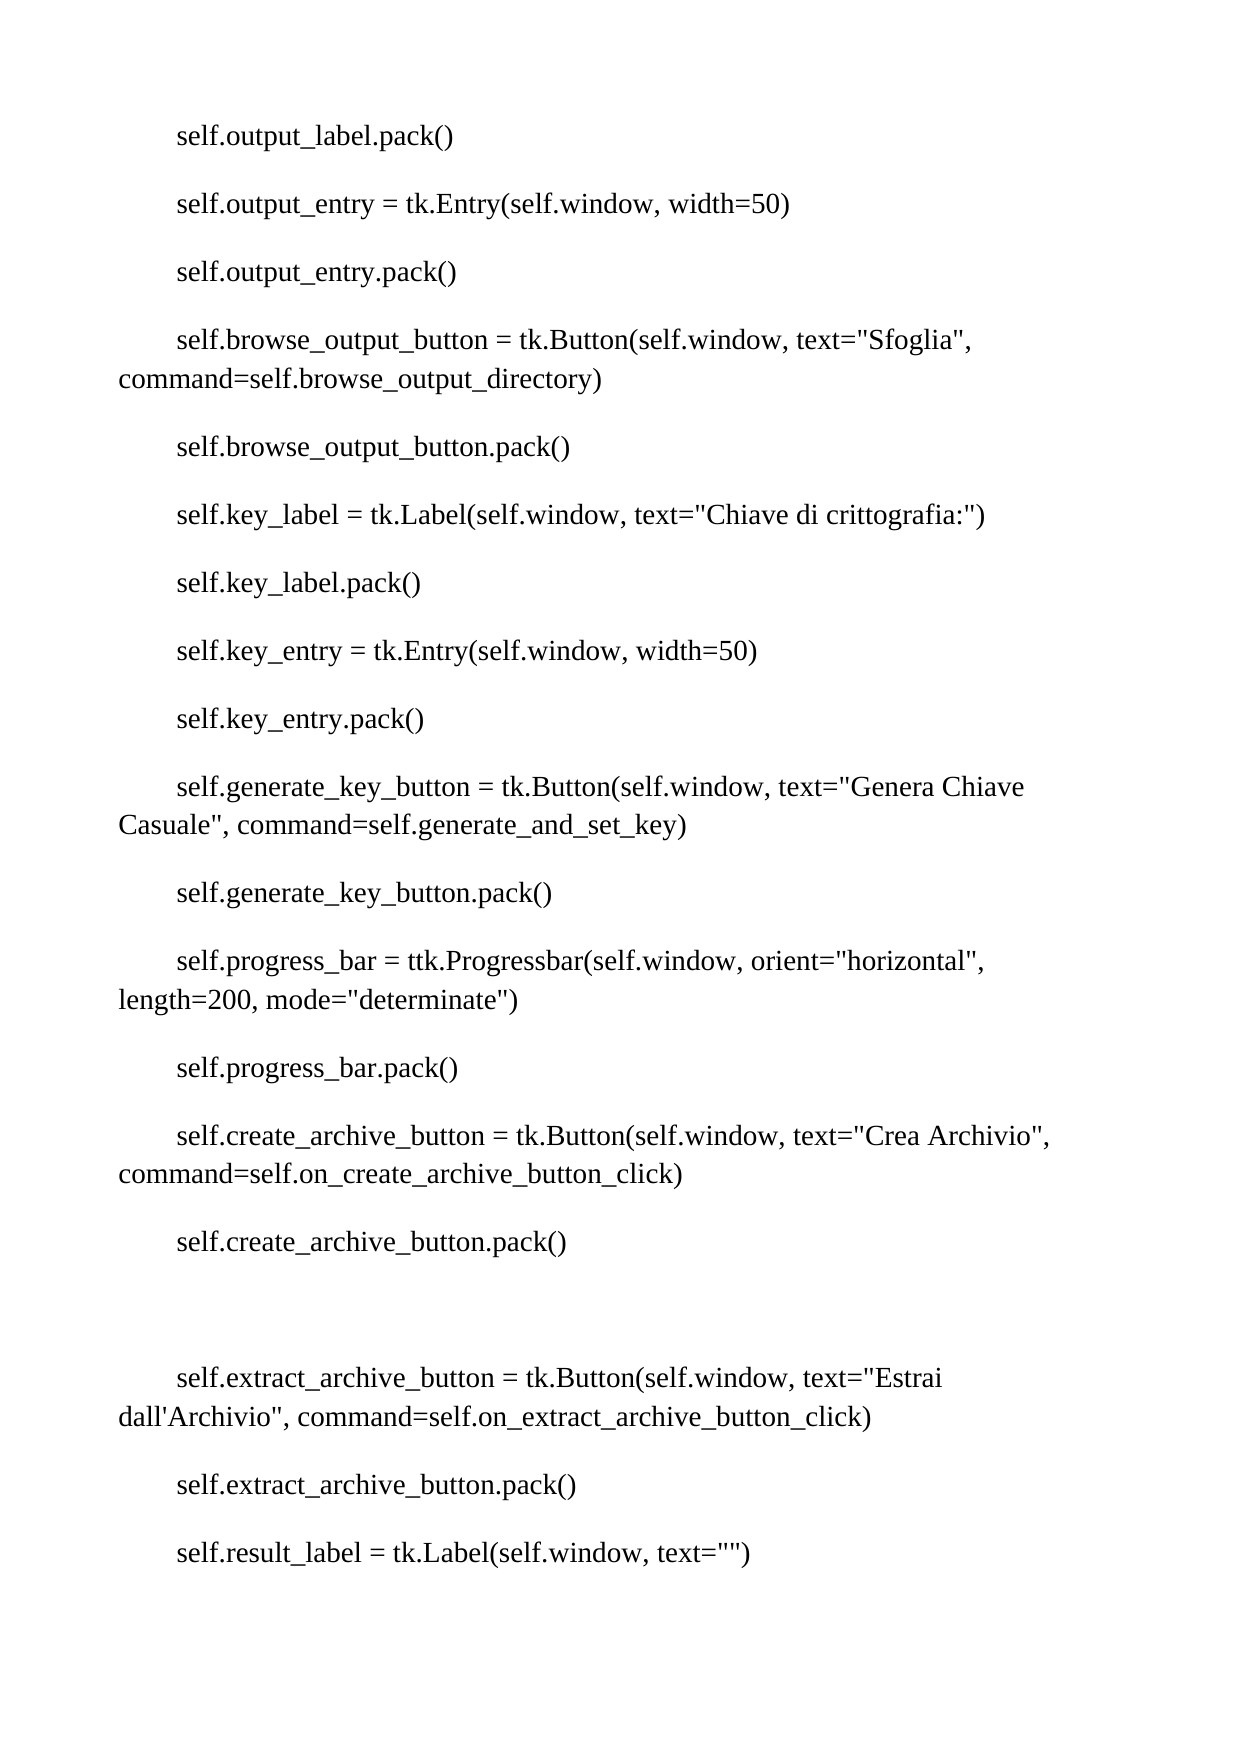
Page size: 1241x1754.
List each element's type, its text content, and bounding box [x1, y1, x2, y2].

text self.key_entry = tk.Entry(self.window, width=50) [118, 633, 1122, 666]
text self.generate_key_button = tk.Button(self.window, text="Genera Chiave Casuale", command=self.generate_and_set_key) [118, 769, 1122, 841]
text self.browse_output_button.pack() [118, 429, 1122, 462]
text self.progress_bar.pack() [118, 1050, 1122, 1083]
text self.create_archive_button.pack() [118, 1224, 1122, 1258]
text self.key_label.pack() [118, 565, 1122, 598]
text self.output_label.pack() [118, 118, 1122, 152]
text self.generate_key_button.pack() [118, 875, 1122, 909]
text self.create_archive_button = tk.Button(self.window, text="Crea Archivio", command=self.on_create_archive_button_click) [118, 1118, 1122, 1190]
text self.output_entry.pack() [118, 254, 1122, 288]
text self.progress_bar = ttk.Progressbar(self.window, orient="horizontal", length=200, mode="determinate") [118, 943, 1122, 1016]
text self.extract_archive_button = tk.Button(self.window, text="Estrai dall'Archivio", command=self.on_extract_archive_button_click) [118, 1361, 1122, 1433]
text self.key_label = tk.Label(self.window, text="Chiave di crittografia:") [118, 497, 1122, 530]
text self.extract_archive_button.pack() [118, 1467, 1122, 1501]
text self.browse_output_button = tk.Button(self.window, text="Sfoglia", command=self.browse_output_directory) [118, 322, 1122, 394]
text self.result_label = tk.Label(self.window, text="") [118, 1535, 1122, 1569]
text self.output_entry = tk.Entry(self.window, width=50) [118, 186, 1122, 220]
text self.key_entry.pack() [118, 701, 1122, 734]
